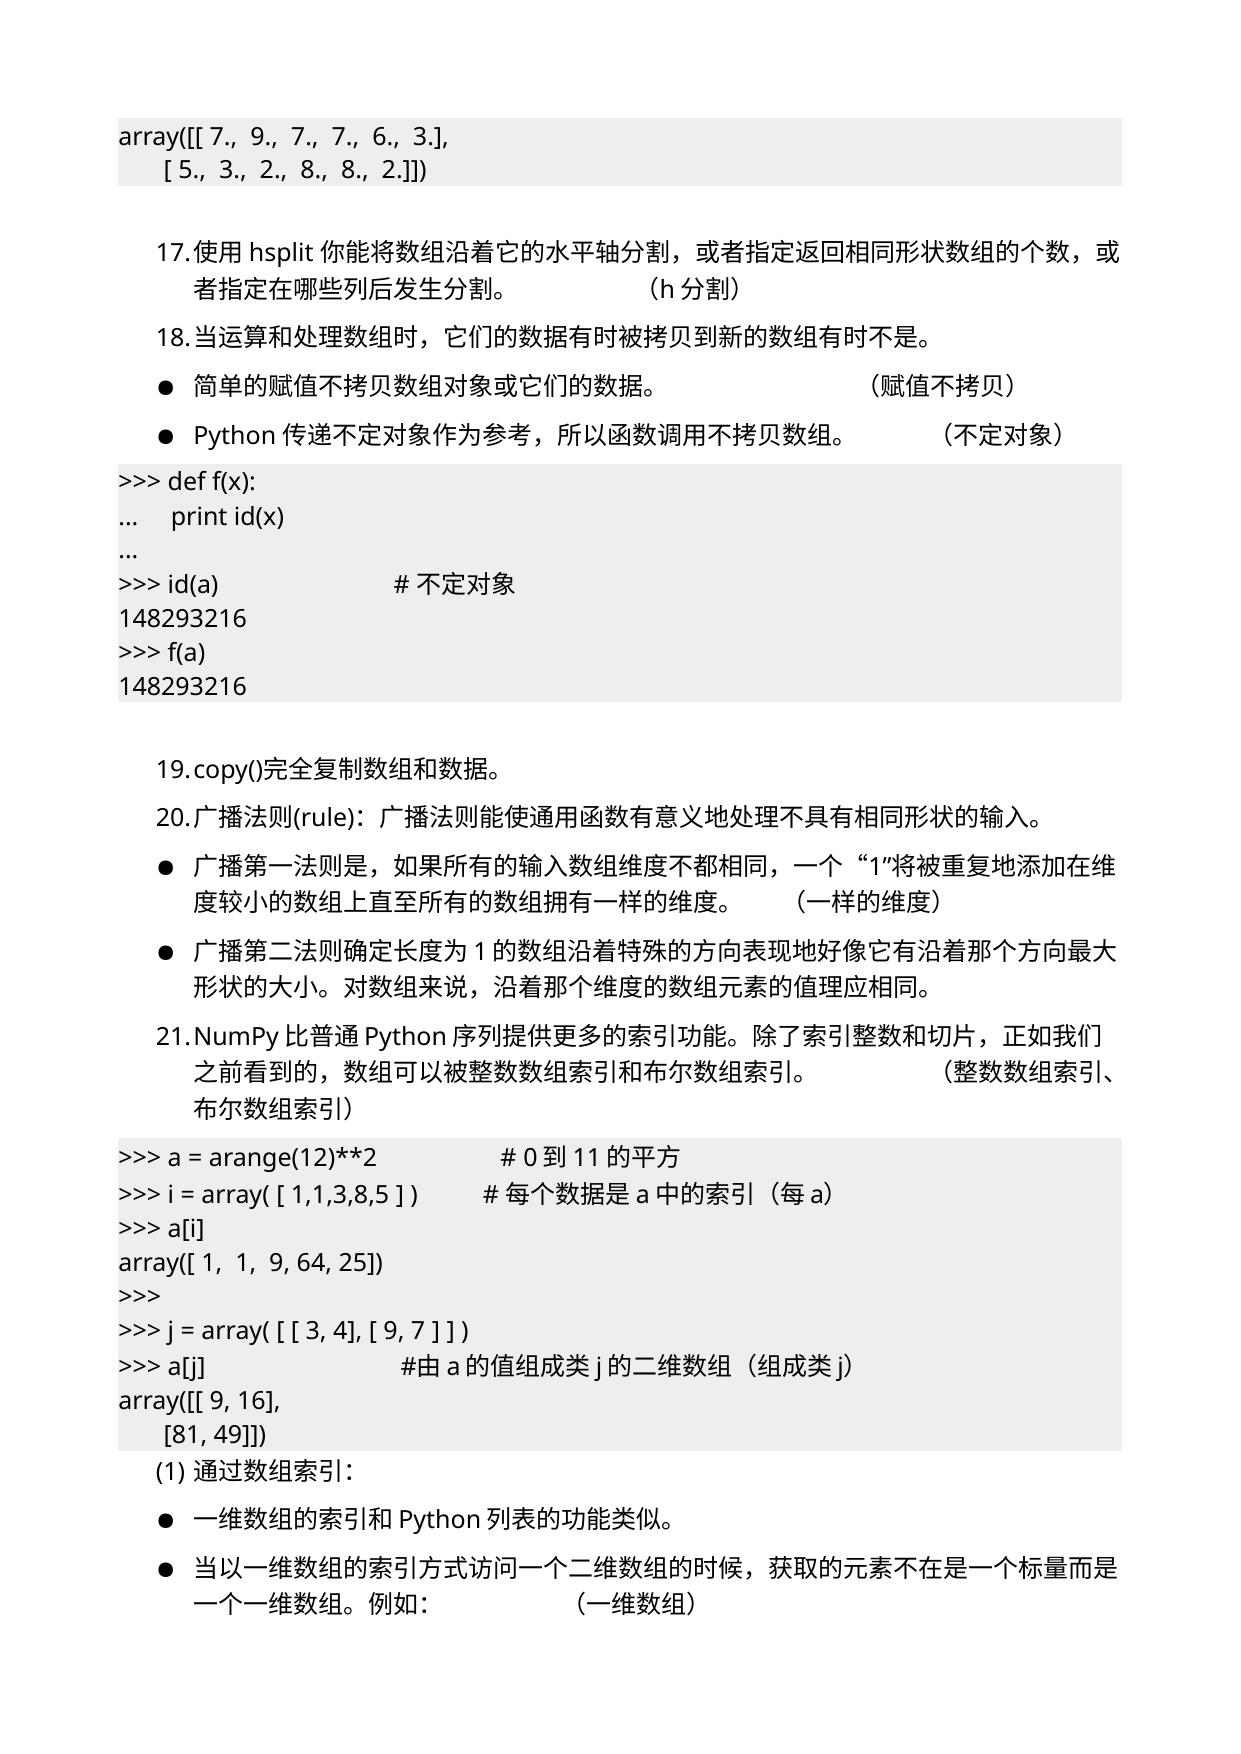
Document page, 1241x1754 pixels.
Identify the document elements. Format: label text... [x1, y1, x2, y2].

list 当运算和处理数组时，它们的数据有时被拷贝到新的数组有时不是。 [156, 318, 1122, 354]
list 广播第二法则确定长度为1的数组沿着特殊的方向表现地好像它有沿着那个方向最大形状的大小。对数组来说，沿着那个维度的数组元素的值理应相同。 [156, 932, 1122, 1004]
table_header >>> a = arange(12)**2 # 0到11的平方 >>> i = array( [ 1,1,3,8,5 ] ) # 每个数据是a中的索引（每a） >>> a[i] array([ 1, 1, 9, 64, 25]) >>> >>> j = array( [ [ 3, 4], [ 9, 7 ] ] ) >>> a[j] #由a的值组成类j的二维数组（组成类j） array([[ 9, 16], [81, 49]]) [118, 1138, 1122, 1451]
list NumPy比普通Python序列提供更多的索引功能。除了索引整数和切片，正如我们之前看到的，数组可以被整数数组索引和布尔数组索引。 （整数数组索引、布尔数组索引） [156, 1017, 1122, 1125]
list 简单的赋值不拷贝数组对象或它们的数据。 （赋值不拷贝） [156, 367, 1122, 403]
list 广播法则(rule)：广播法则能使通用函数有意义地处理不具有相同形状的输入。 [156, 798, 1122, 834]
table_header >>> def f(x): ... print id(x) ... >>> id(a) # 不定对象 148293216 >>> f(a) 148293216 [118, 464, 1122, 702]
list 当以一维数组的索引方式访问一个二维数组的时候，获取的元素不在是一个标量而是一个一维数组。例如： （一维数组） [156, 1548, 1122, 1621]
list 一维数组的索引和Python列表的功能类似。 [156, 1500, 1122, 1536]
list copy()完全复制数组和数据。 [156, 749, 1122, 785]
list 使用 hsplit 你能将数组沿着它的水平轴分割，或者指定返回相同形状数组的个数，或者指定在哪些列后发生分割。 （h分割） [156, 233, 1122, 305]
list Python 传递不定对象作为参考，所以函数调用不拷贝数组。 （不定对象） [156, 415, 1122, 452]
list 广播第一法则是，如果所有的输入数组维度不都相同，一个“1”将被重复地添加在维度较小的数组上直至所有的数组拥有一样的维度。 （一样的维度） [156, 847, 1122, 919]
list 通过数组索引： [156, 1451, 1122, 1487]
table_header array([[ 7., 9., 7., 7., 6., 3.], [ 5., 3., 2., 8., 8., 2.]]) [118, 118, 1122, 186]
